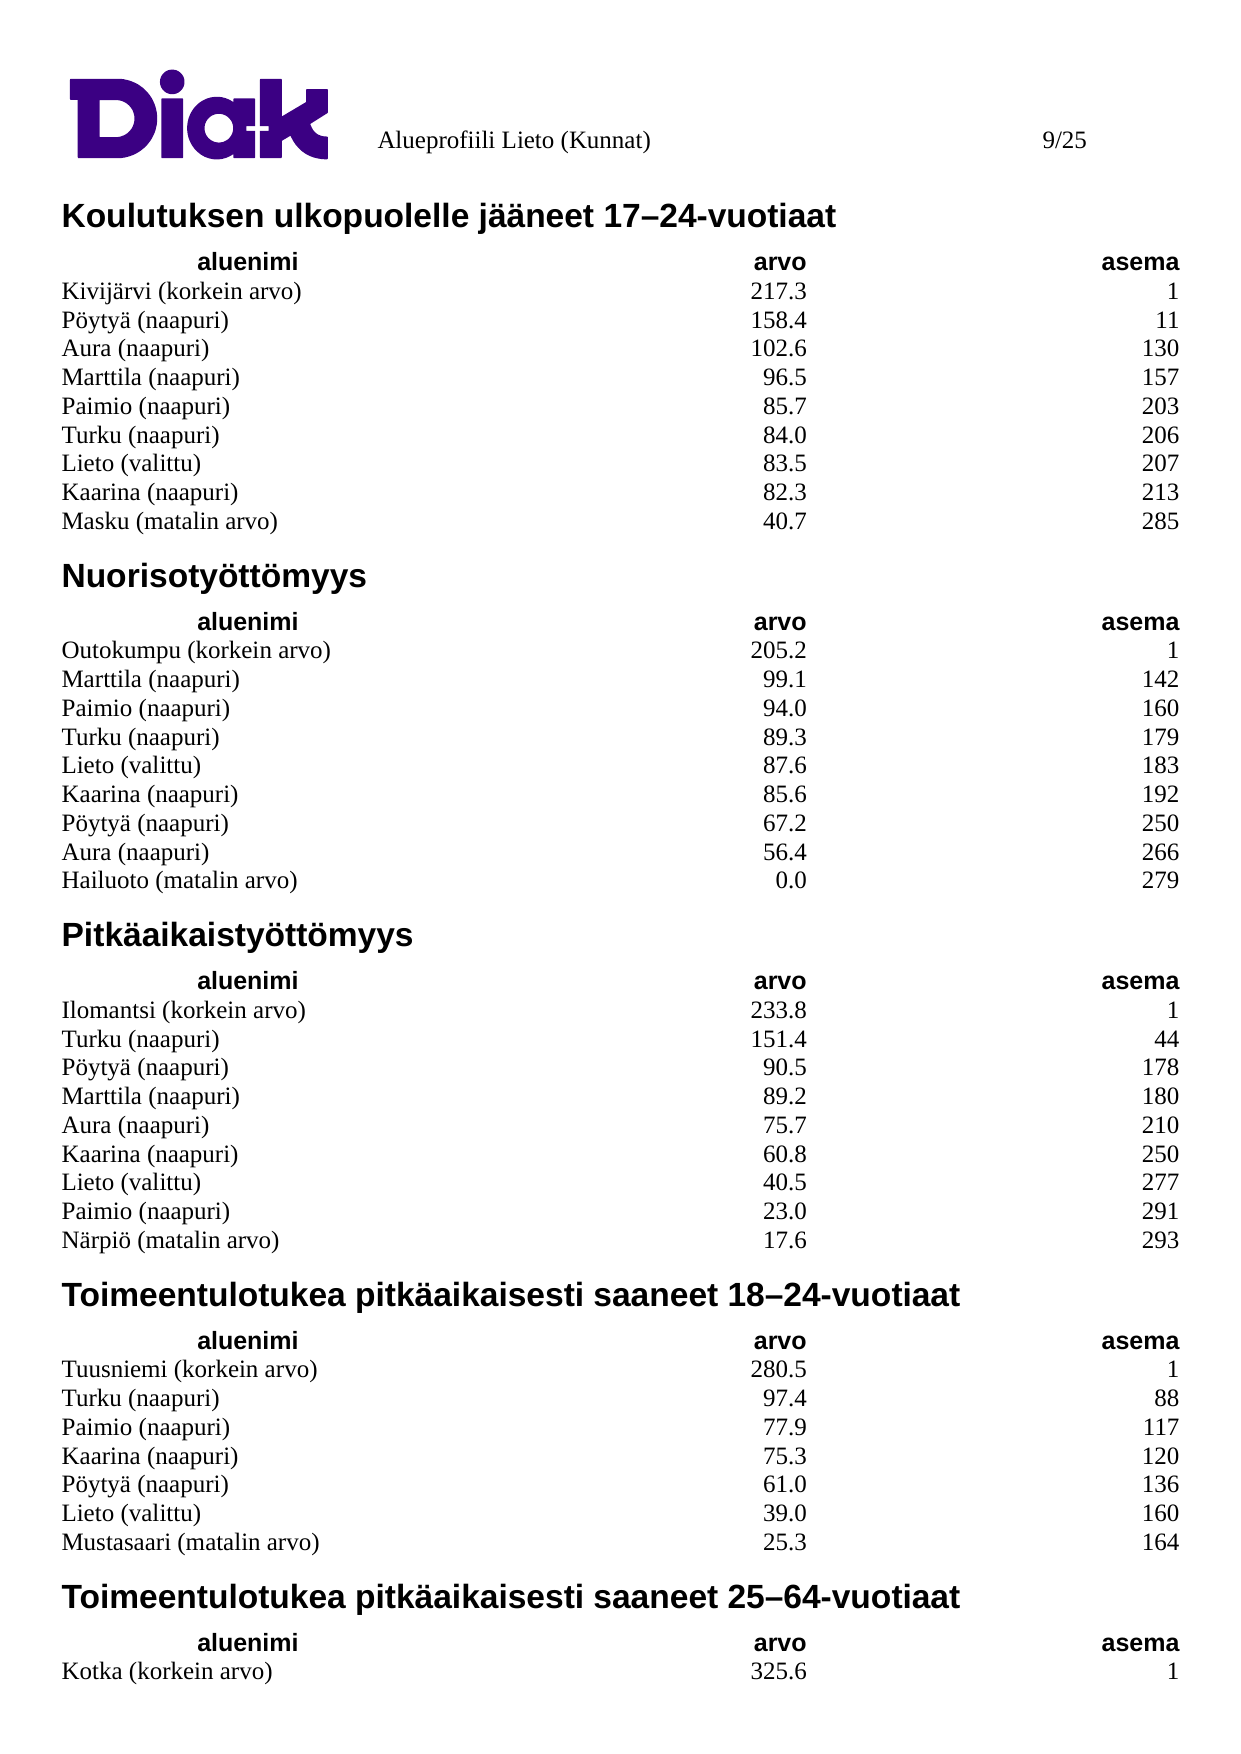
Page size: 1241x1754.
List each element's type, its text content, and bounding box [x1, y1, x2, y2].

table_cell Ilomantsi (korkein arvo) [61, 995, 434, 1024]
table_cell Outokumpu (korkein arvo) [61, 636, 434, 664]
table_cell Kivijärvi (korkein arvo) [61, 276, 434, 305]
table_cell Aura (naapuri) [61, 334, 434, 362]
table_cell 60.8 [434, 1139, 806, 1167]
table_cell 160 [806, 693, 1179, 722]
table_cell 250 [806, 808, 1179, 837]
table_cell 233.8 [434, 995, 806, 1024]
table_cell 1 [806, 995, 1179, 1024]
table_header asema [806, 607, 1179, 636]
table_header aluenimi [61, 607, 434, 636]
table_header asema [806, 966, 1179, 995]
table_cell Paimio (naapuri) [61, 1196, 434, 1225]
table_cell 217.3 [434, 276, 806, 305]
table_cell 157 [806, 362, 1179, 391]
table_cell 25.3 [434, 1527, 806, 1556]
table_cell Marttila (naapuri) [61, 362, 434, 391]
table_cell Lieto (valittu) [61, 449, 434, 477]
table_cell 158.4 [434, 305, 806, 333]
table_cell Paimio (naapuri) [61, 1412, 434, 1441]
table_cell Turku (naapuri) [61, 1383, 434, 1412]
table_cell 277 [806, 1168, 1179, 1196]
table_cell 325.6 [434, 1656, 806, 1685]
table_cell 61.0 [434, 1470, 806, 1498]
table_cell 67.2 [434, 808, 806, 837]
table_cell Kaarina (naapuri) [61, 779, 434, 808]
table_cell 44 [806, 1024, 1179, 1052]
table_cell 130 [806, 334, 1179, 362]
table_cell 1 [806, 636, 1179, 664]
table_cell 285 [806, 506, 1179, 535]
table_header asema [806, 1326, 1179, 1354]
table_cell Kaarina (naapuri) [61, 1139, 434, 1167]
table_header arvo [434, 1326, 806, 1354]
subtitle Koulutuksen ulkopuolelle jääneet 17–24-vuotiaat [61, 196, 1179, 235]
table_cell 89.3 [434, 722, 806, 751]
table_cell 75.7 [434, 1110, 806, 1139]
table_cell Tuusniemi (korkein arvo) [61, 1355, 434, 1383]
table_cell 164 [806, 1527, 1179, 1556]
table_cell 77.9 [434, 1412, 806, 1441]
table_cell 83.5 [434, 449, 806, 477]
table_cell 136 [806, 1470, 1179, 1498]
table_header arvo [434, 966, 806, 995]
table_cell 11 [806, 305, 1179, 333]
table_cell 40.5 [434, 1168, 806, 1196]
table_cell 210 [806, 1110, 1179, 1139]
table_cell 90.5 [434, 1053, 806, 1081]
table_cell 102.6 [434, 334, 806, 362]
table_cell Lieto (valittu) [61, 1498, 434, 1527]
table_cell Kotka (korkein arvo) [61, 1656, 434, 1685]
table_header asema [806, 1628, 1179, 1656]
table_cell Masku (matalin arvo) [61, 506, 434, 535]
table_cell Pöytyä (naapuri) [61, 808, 434, 837]
table_header arvo [434, 607, 806, 636]
table_cell Turku (naapuri) [61, 722, 434, 751]
table_cell 192 [806, 779, 1179, 808]
table_cell 279 [806, 866, 1179, 894]
table_cell 87.6 [434, 751, 806, 779]
table_header arvo [434, 1628, 806, 1656]
subtitle Toimeentulotukea pitkäaikaisesti saaneet 18–24-vuotiaat [61, 1274, 1179, 1313]
table_cell 82.3 [434, 477, 806, 506]
table_cell 23.0 [434, 1196, 806, 1225]
table_cell 206 [806, 420, 1179, 448]
table_cell 75.3 [434, 1441, 806, 1469]
table_cell 0.0 [434, 866, 806, 894]
table_cell Lieto (valittu) [61, 1168, 434, 1196]
table_cell 293 [806, 1225, 1179, 1254]
table_cell 1 [806, 276, 1179, 305]
table_cell 40.7 [434, 506, 806, 535]
table_header arvo [434, 247, 806, 276]
table_cell 96.5 [434, 362, 806, 391]
table_cell Turku (naapuri) [61, 420, 434, 448]
table_cell 203 [806, 391, 1179, 420]
table_cell Paimio (naapuri) [61, 391, 434, 420]
table_cell 151.4 [434, 1024, 806, 1052]
table_cell 179 [806, 722, 1179, 751]
table_cell 85.6 [434, 779, 806, 808]
table_cell 120 [806, 1441, 1179, 1469]
table_cell 291 [806, 1196, 1179, 1225]
subtitle Pitkäaikaistyöttömyys [61, 915, 1179, 954]
table_cell 88 [806, 1383, 1179, 1412]
table_header aluenimi [61, 1628, 434, 1656]
table_cell Marttila (naapuri) [61, 1081, 434, 1110]
table_cell 85.7 [434, 391, 806, 420]
table_cell 94.0 [434, 693, 806, 722]
table_cell 205.2 [434, 636, 806, 664]
table_cell 97.4 [434, 1383, 806, 1412]
table_cell 84.0 [434, 420, 806, 448]
table_cell Paimio (naapuri) [61, 693, 434, 722]
table_cell 39.0 [434, 1498, 806, 1527]
table_cell Närpiö (matalin arvo) [61, 1225, 434, 1254]
table_cell 250 [806, 1139, 1179, 1167]
table_cell Aura (naapuri) [61, 1110, 434, 1139]
table_cell Mustasaari (matalin arvo) [61, 1527, 434, 1556]
table_cell 178 [806, 1053, 1179, 1081]
table_cell 280.5 [434, 1355, 806, 1383]
subtitle Nuorisotyöttömyys [61, 556, 1179, 594]
table_cell Turku (naapuri) [61, 1024, 434, 1052]
table_cell Pöytyä (naapuri) [61, 1470, 434, 1498]
table_cell 183 [806, 751, 1179, 779]
table_cell 142 [806, 664, 1179, 693]
table_cell 180 [806, 1081, 1179, 1110]
table_cell Pöytyä (naapuri) [61, 1053, 434, 1081]
table_header aluenimi [61, 966, 434, 995]
table_header aluenimi [61, 247, 434, 276]
table_header asema [806, 247, 1179, 276]
table_cell 99.1 [434, 664, 806, 693]
subtitle Toimeentulotukea pitkäaikaisesti saaneet 25–64-vuotiaat [61, 1577, 1179, 1615]
table_cell 213 [806, 477, 1179, 506]
table_cell Marttila (naapuri) [61, 664, 434, 693]
table_cell 160 [806, 1498, 1179, 1527]
table_cell 207 [806, 449, 1179, 477]
table_cell Pöytyä (naapuri) [61, 305, 434, 333]
table_cell 1 [806, 1656, 1179, 1685]
table_cell 89.2 [434, 1081, 806, 1110]
table_cell Kaarina (naapuri) [61, 1441, 434, 1469]
table_cell 56.4 [434, 837, 806, 866]
table_cell Kaarina (naapuri) [61, 477, 434, 506]
table_cell Hailuoto (matalin arvo) [61, 866, 434, 894]
table_cell 266 [806, 837, 1179, 866]
table_header aluenimi [61, 1326, 434, 1354]
table_cell Lieto (valittu) [61, 751, 434, 779]
table_cell 1 [806, 1355, 1179, 1383]
table_cell 17.6 [434, 1225, 806, 1254]
table_cell 117 [806, 1412, 1179, 1441]
table_cell Aura (naapuri) [61, 837, 434, 866]
